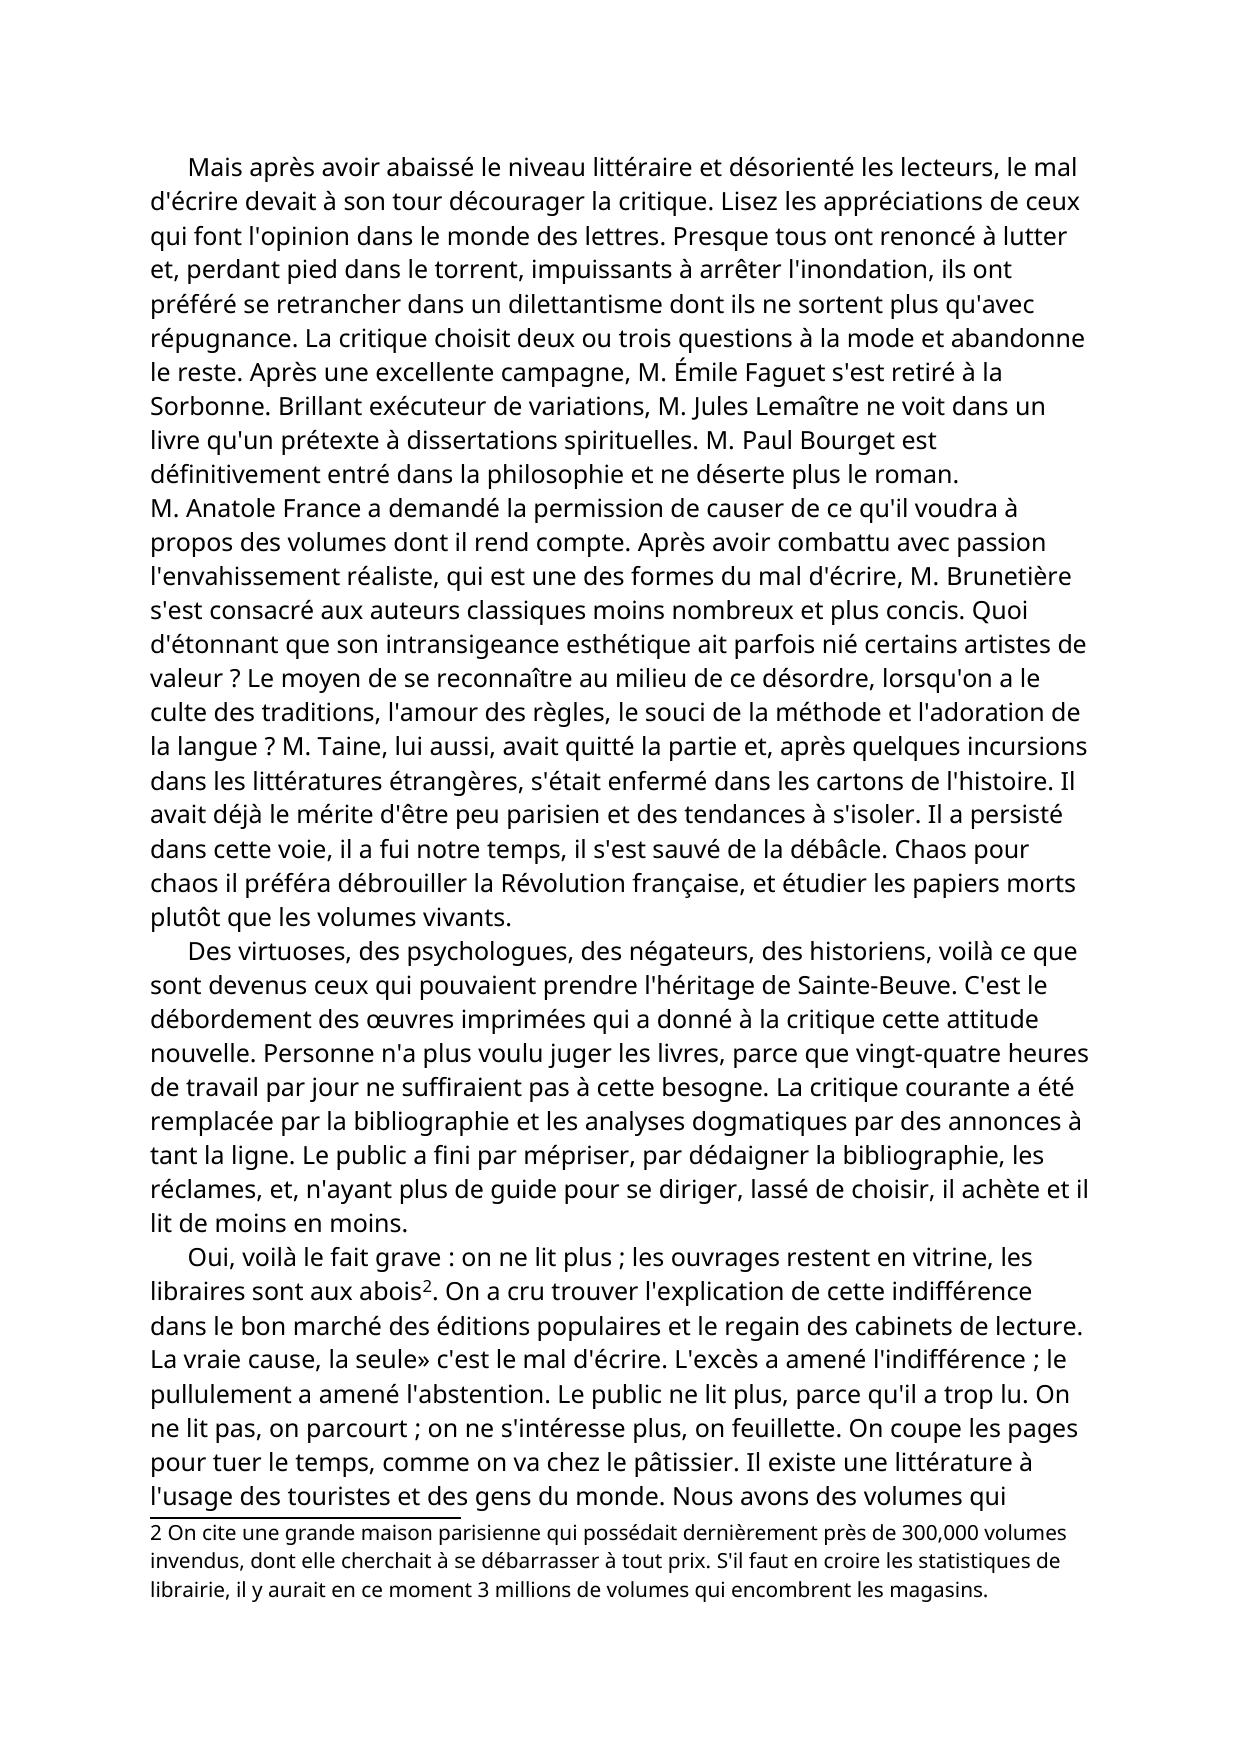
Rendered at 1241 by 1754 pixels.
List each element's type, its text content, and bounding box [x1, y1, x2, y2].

text Des virtuoses, des psychologues, des négateurs, des historiens, voilà ce que sont devenus ceux qui pouvaient prendre l'héritage de Sainte-Beuve. C'est le débordement des œuvres imprimées qui a donné à la critique cette attitude nouvelle. Personne n'a plus voulu juger les livres, parce que vingt-quatre heures de travail par jour ne suffiraient pas à cette besogne. La critique courante a été remplacée par la bibliographie et les analyses dogmatiques par des annonces à tant la ligne. Le public a fini par mépriser, par dédaigner la bibliographie, les réclames, et, n'ayant plus de guide pour se diriger, lassé de choisir, il achète et il lit de moins en moins. [150, 933, 1091, 1240]
text Oui, voilà le fait grave : on ne lit plus ; les ouvrages restent en vitrine, les libraires sont aux abois. On a cru trouver l'explication de cette indifférence dans le bon marché des éditions populaires et le regain des cabinets de lecture. La vraie cause, la seule» c'est le mal d'écrire. L'excès a amené l'indifférence ; le pullulement a amené l'abstention. Le public ne lit plus, parce qu'il a trop lu. On ne lit pas, on parcourt ; on ne s'intéresse plus, on feuillette. On coupe les pages pour tuer le temps, comme on va chez le pâtissier. Il existe une littérature à l'usage des touristes et des gens du monde. Nous avons des volumes qui [150, 1240, 1091, 1512]
text Mais après avoir abaissé le niveau littéraire et désorienté les lecteurs, le mal d'écrire devait à son tour décourager la critique. Lisez les appréciations de ceux qui font l'opinion dans le monde des lettres. Presque tous ont renoncé à lutter et, perdant pied dans le torrent, impuissants à arrêter l'inondation, ils ont préféré se retrancher dans un dilettantisme dont ils ne sortent plus qu'avec répugnance. La critique choisit deux ou trois questions à la mode et abandonne le reste. Après une excellente campagne, M. Émile Faguet s'est retiré à la Sorbonne. Brillant exécuteur de variations, M. Jules Lemaître ne voit dans un livre qu'un prétexte à dissertations spirituelles. M. Paul Bourget est définitivement entré dans la philosophie et ne déserte plus le roman. M. Anatole France a demandé la permission de causer de ce qu'il voudra à propos des volumes dont il rend compte. Après avoir combattu avec passion l'envahissement réaliste, qui est une des formes du mal d'écrire, M. Brunetière s'est consacré aux auteurs classiques moins nombreux et plus concis. Quoi d'étonnant que son intransigeance esthétique ait parfois nié certains artistes de valeur ? Le moyen de se reconnaître au milieu de ce désordre, lorsqu'on a le culte des traditions, l'amour des règles, le souci de la méthode et l'adoration de la langue ? M. Taine, lui aussi, avait quitté la partie et, après quelques incursions dans les littératures étrangères, s'était enfermé dans les cartons de l'histoire. Il avait déjà le mérite d'être peu parisien et des tendances à s'isoler. Il a persisté dans cette voie, il a fui notre temps, il s'est sauvé de la débâcle. Chaos pour chaos il préféra débrouiller la Révolution française, et étudier les papiers morts plutôt que les volumes vivants. [150, 150, 1091, 933]
text On cite une grande maison parisienne qui possédait dernièrement près de 300,000 volumes invendus, dont elle cherchait à se débarrasser à tout prix. S'il faut en croire les statistiques de librairie, il y aurait en ce moment 3 millions de volumes qui encombrent les magasins. [150, 1518, 1091, 1603]
